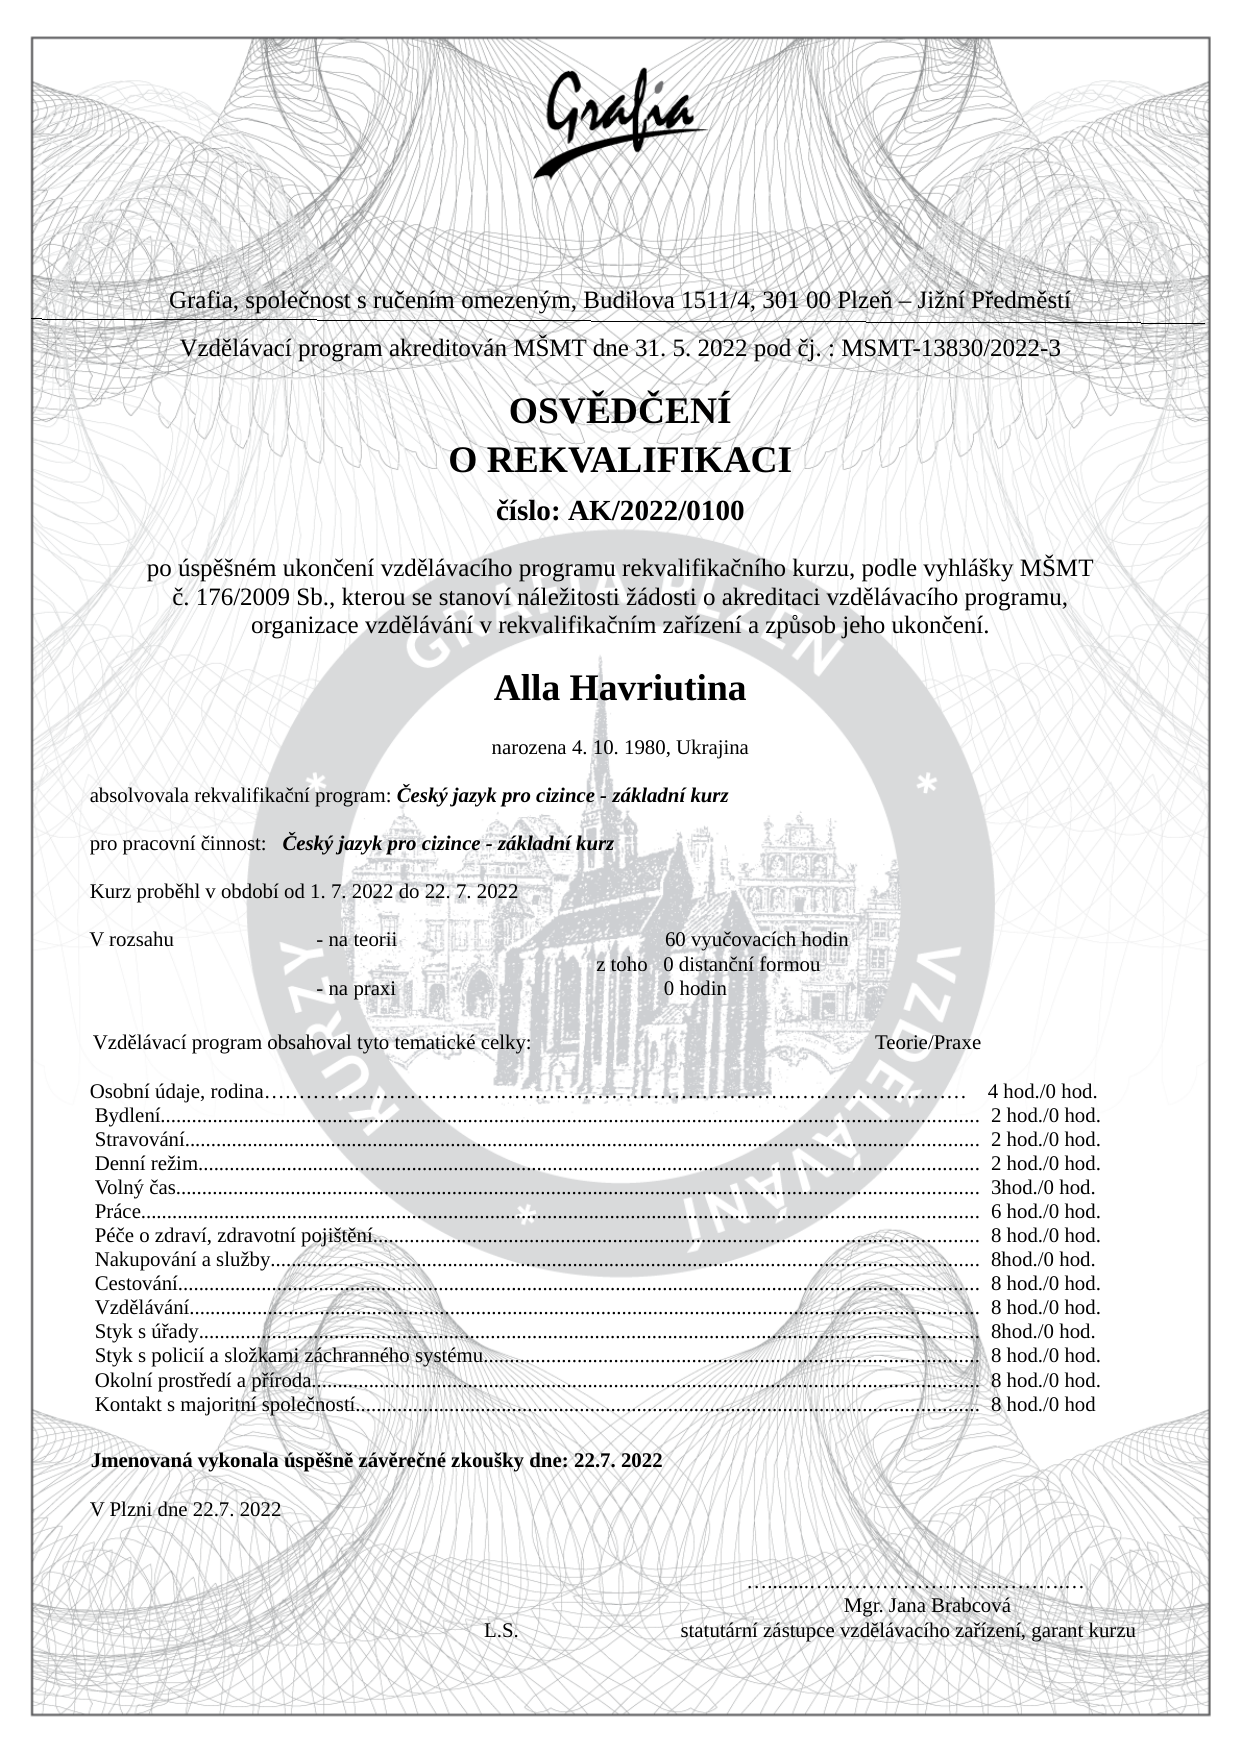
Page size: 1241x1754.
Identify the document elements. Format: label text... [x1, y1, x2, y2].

text …........…..…………………..……….… [0, 1569, 1240, 1593]
text č. 176/2009 Sb., kterou se stanoví náležitosti žádosti o akreditaci vzdělávacího programu, [0, 582, 1240, 610]
text Péče o zdraví, zdravotní pojištění 8 hod./0 hod. [94, 1223, 1240, 1247]
text Styk s úřady 8hod./0 hod. [94, 1319, 1240, 1343]
text Vzdělávání 8 hod./0 hod. [94, 1295, 1240, 1319]
text O REKVALIFIKACI [0, 437, 1240, 481]
text Alla Havriutina [0, 665, 1240, 708]
text Kurz proběhl v období od 1. 7. 2022 do 22. 7. 2022 [0, 879, 1240, 903]
text Volný čas 3hod./0 hod. [94, 1175, 1240, 1199]
text V rozsahu - na teorii 60 vyučovacích hodin [0, 927, 1240, 951]
text Vzdělávací program akreditován MŠMT dne 31. 5. 2022 pod čj. : MSMT-13830/2022-3 [0, 333, 1240, 362]
text Mgr. Jana Brabcová [0, 1593, 1240, 1617]
text Bydlení 2 hod./0 hod. [94, 1103, 1240, 1127]
text Denní režim 2 hod./0 hod. [94, 1151, 1240, 1175]
text organizace vzdělávání v rekvalifikačním zařízení a způsob jeho ukončení. [0, 610, 1240, 639]
text narozena 4. 10. 1980, Ukrajina [0, 735, 1240, 759]
text z toho 0 distanční formou [0, 951, 1240, 976]
text Kontakt s majoritní společností 8 hod./0 hod [94, 1392, 1240, 1416]
text Styk s policií a složkami záchranného systému 8 hod./0 hod. [94, 1343, 1240, 1367]
text Osobní údaje, rodina…………………………………………………………………..……………….…… 4 hod./0 hod. [0, 1079, 1240, 1103]
text Vzdělávací program obsahoval tyto tematické celky: Teorie/Praxe [0, 1026, 1240, 1055]
text Jmenovaná vykonala úspěšně závěrečné zkoušky dne: 22.7. 2022 [0, 1444, 1240, 1473]
text číslo: AK/2022/0100 [0, 493, 1240, 526]
text Práce 6 hod./0 hod. [94, 1199, 1240, 1223]
text pro pracovní činnost: Český jazyk pro cizince - základní kurz [0, 831, 1240, 855]
text absolvovala rekvalifikační program: Český jazyk pro cizince - základní kurz [0, 783, 1240, 807]
text Stravování 2 hod./0 hod. [94, 1127, 1240, 1151]
text OSVĚDČENÍ [0, 388, 1240, 431]
text Okolní prostředí a příroda 8 hod./0 hod. [94, 1367, 1240, 1392]
picture [0, 0, 1241, 1754]
text Nakupování a služby 8hod./0 hod. [94, 1247, 1240, 1271]
text - na praxi 0 hodin [0, 976, 1240, 999]
text L.S. statutární zástupce vzdělávacího zařízení, garant kurzu [0, 1617, 1240, 1642]
text V Plzni dne 22.7. 2022 [0, 1497, 1240, 1521]
text po úspěšném ukončení vzdělávacího programu rekvalifikačního kurzu, podle vyhlášky MŠMT [0, 553, 1240, 582]
text Grafia, společnost s ručením omezeným, Budilova 1511/4, 301 00 Plzeň – Jižní Předměstí [0, 285, 1240, 314]
text Cestování 8 hod./0 hod. [94, 1271, 1240, 1295]
